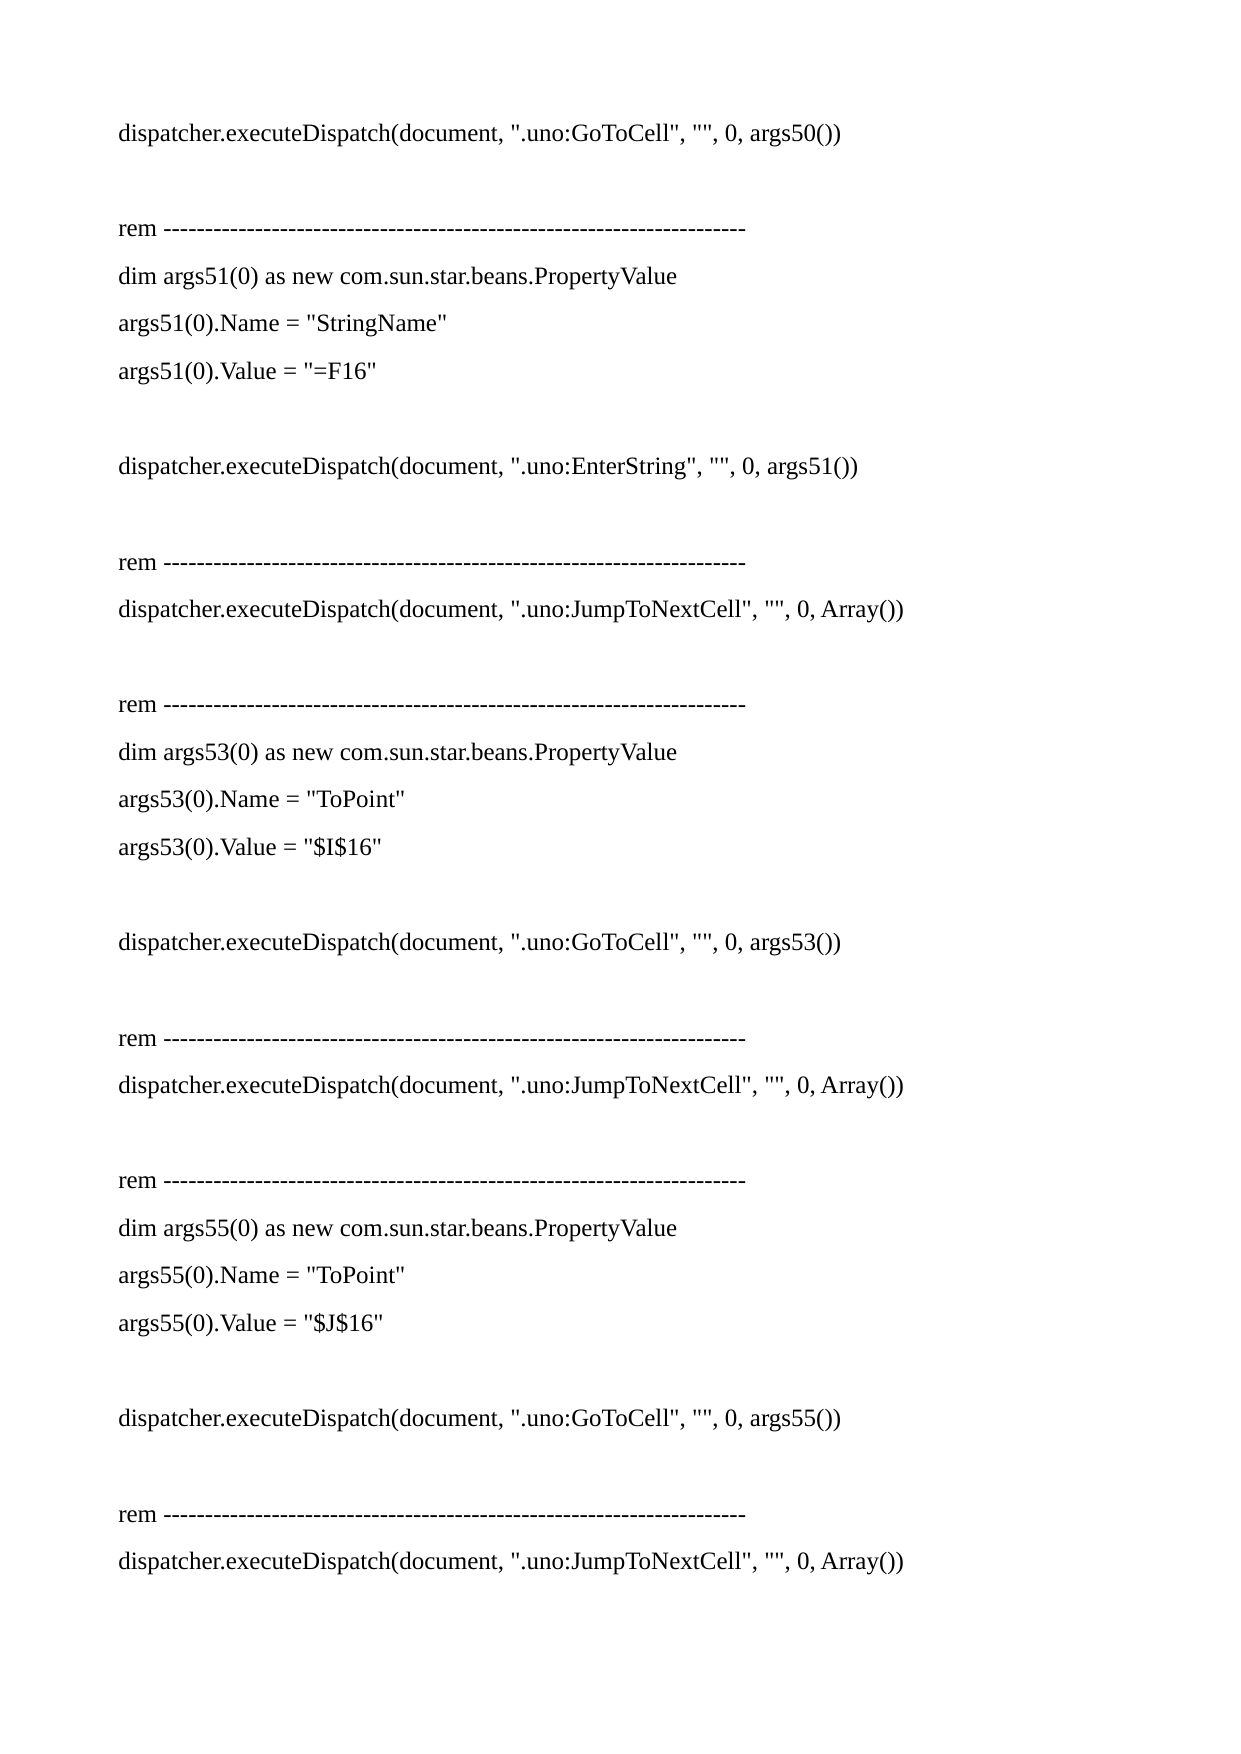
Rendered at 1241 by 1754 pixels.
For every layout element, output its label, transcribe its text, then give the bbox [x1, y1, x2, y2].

text rem ---------------------------------------------------------------------- [118, 1165, 1122, 1194]
text args51(0).Value = "=F16" [118, 356, 1122, 385]
text dim args53(0) as new com.sun.star.beans.PropertyValue [118, 737, 1122, 766]
text dispatcher.executeDispatch(document, ".uno:JumpToNextCell", "", 0, Array()) [118, 1070, 1122, 1099]
text args55(0).Value = "$J$16" [118, 1308, 1122, 1337]
text rem ---------------------------------------------------------------------- [118, 689, 1122, 718]
text dispatcher.executeDispatch(document, ".uno:GoToCell", "", 0, args53()) [118, 927, 1122, 956]
text dim args55(0) as new com.sun.star.beans.PropertyValue [118, 1213, 1122, 1242]
text args53(0).Value = "$I$16" [118, 832, 1122, 861]
text dispatcher.executeDispatch(document, ".uno:JumpToNextCell", "", 0, Array()) [118, 1546, 1122, 1575]
text rem ---------------------------------------------------------------------- [118, 547, 1122, 575]
text dispatcher.executeDispatch(document, ".uno:JumpToNextCell", "", 0, Array()) [118, 594, 1122, 623]
text rem ---------------------------------------------------------------------- [118, 1499, 1122, 1527]
text args55(0).Name = "ToPoint" [118, 1261, 1122, 1289]
text dispatcher.executeDispatch(document, ".uno:GoToCell", "", 0, args55()) [118, 1403, 1122, 1432]
text dispatcher.executeDispatch(document, ".uno:GoToCell", "", 0, args50()) [118, 118, 1122, 147]
text dispatcher.executeDispatch(document, ".uno:EnterString", "", 0, args51()) [118, 451, 1122, 480]
text args53(0).Name = "ToPoint" [118, 784, 1122, 813]
text args51(0).Name = "StringName" [118, 308, 1122, 337]
text rem ---------------------------------------------------------------------- [118, 213, 1122, 242]
text rem ---------------------------------------------------------------------- [118, 1023, 1122, 1051]
text dim args51(0) as new com.sun.star.beans.PropertyValue [118, 261, 1122, 290]
